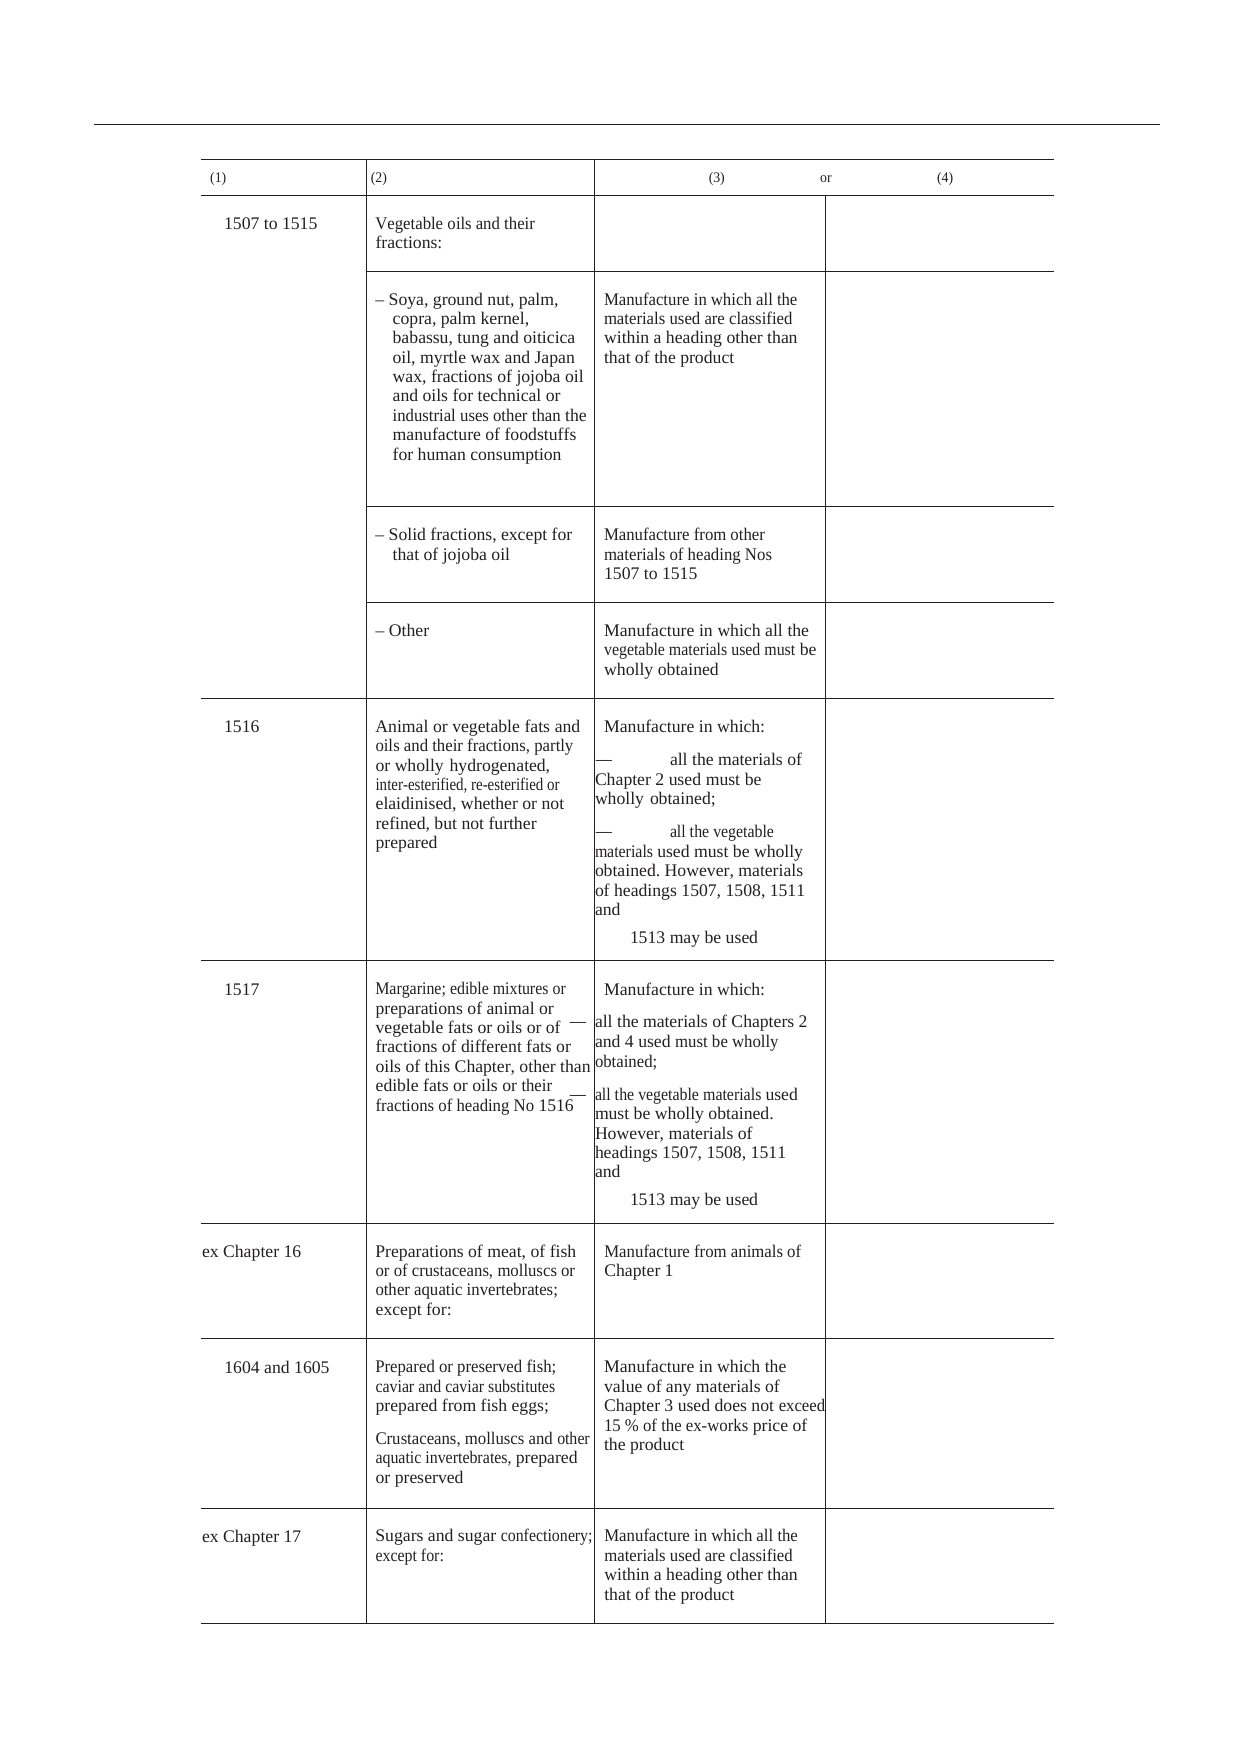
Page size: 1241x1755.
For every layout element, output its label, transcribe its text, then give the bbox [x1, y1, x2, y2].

table_cell ex Chapter 16 [201, 1224, 366, 1338]
table_cell 1517 [201, 961, 366, 1222]
table_cell Margarine; edible mixtures or preparations of animal or vegetable fats or oils or of fractions of different fats or oils of this Chapter, other than edible fats or oils or their fractions of heading No 1516 [367, 961, 594, 1222]
table_cell Manufacture in which all the vegetable materials used must be wholly obtained [595, 603, 825, 698]
table_header (3) or (4) [595, 160, 1054, 195]
table_cell Preparations of meat, of fish or of crustaceans, molluscs or other aquatic invertebrates; except for: [367, 1224, 594, 1338]
table_cell [826, 196, 1054, 271]
table_cell Manufacture in which: all the materials of Chapter 2 used must be wholly obtained; all the vegetable materials used must be wholly obtained. However, materials of headings 1507, 1508, 1511 and 1513 may be used [595, 699, 825, 960]
table_cell – Solid fractions, except for that of jojoba oil [367, 507, 594, 602]
table_cell ex Chapter 17 [201, 1509, 366, 1623]
table_cell [826, 699, 1054, 960]
table_cell [826, 272, 1054, 506]
table_cell Prepared or preserved fish; caviar and caviar substitutes prepared from fish eggs; Crustaceans, molluscs and other aquatic invertebrates, prepared or preserved [367, 1339, 594, 1507]
table_cell Manufacture from other materials of heading Nos 1507 to 1515 [595, 507, 825, 602]
table_cell 1604 and 1605 [201, 1339, 366, 1507]
table_header (1) [201, 160, 366, 195]
table_cell 1507 to 1515 [201, 196, 366, 698]
table_cell Manufacture in which: all the materials of Chapters 2 and 4 used must be wholly obtained; all the vegetable materials used must be wholly obtained. However, materials of headings 1507, 1508, 1511 and 1513 may be used [595, 961, 825, 1222]
table_cell Manufacture in which all the materials used are classified within a heading other than that of the product [595, 1509, 825, 1623]
table_header (2) [367, 160, 594, 195]
table_cell [826, 961, 1054, 1222]
table_cell [826, 603, 1054, 698]
table_cell [826, 507, 1054, 602]
table_cell [826, 1509, 1054, 1623]
table_cell Manufacture from animals of Chapter 1 [595, 1224, 825, 1338]
table_cell [595, 196, 825, 271]
table_cell [826, 1339, 1054, 1507]
table_cell Manufacture in which all the materials used are classified within a heading other than that of the product [595, 272, 825, 506]
table_cell – Soya, ground nut, palm, copra, palm kernel, babassu, tung and oiticica oil, myrtle wax and Japan wax, fractions of jojoba oil and oils for technical or industrial uses other than the manufacture of foodstuffs for human consumption [367, 272, 594, 506]
table_cell Sugars and sugar confectionery; except for: [367, 1509, 594, 1623]
table_cell – Other [367, 603, 594, 698]
table_cell Animal or vegetable fats and oils and their fractions, partly or wholly hydrogenated, inter-esterified, re-esterified or elaidinised, whether or not refined, but not further prepared [367, 699, 594, 960]
table_cell Manufacture in which the value of any materials of Chapter 3 used does not exceed 15 % of the ex-works price of the product [595, 1339, 825, 1507]
table_cell 1516 [201, 699, 366, 960]
table_cell [826, 1224, 1054, 1338]
table_cell Vegetable oils and their fractions: [367, 196, 594, 271]
